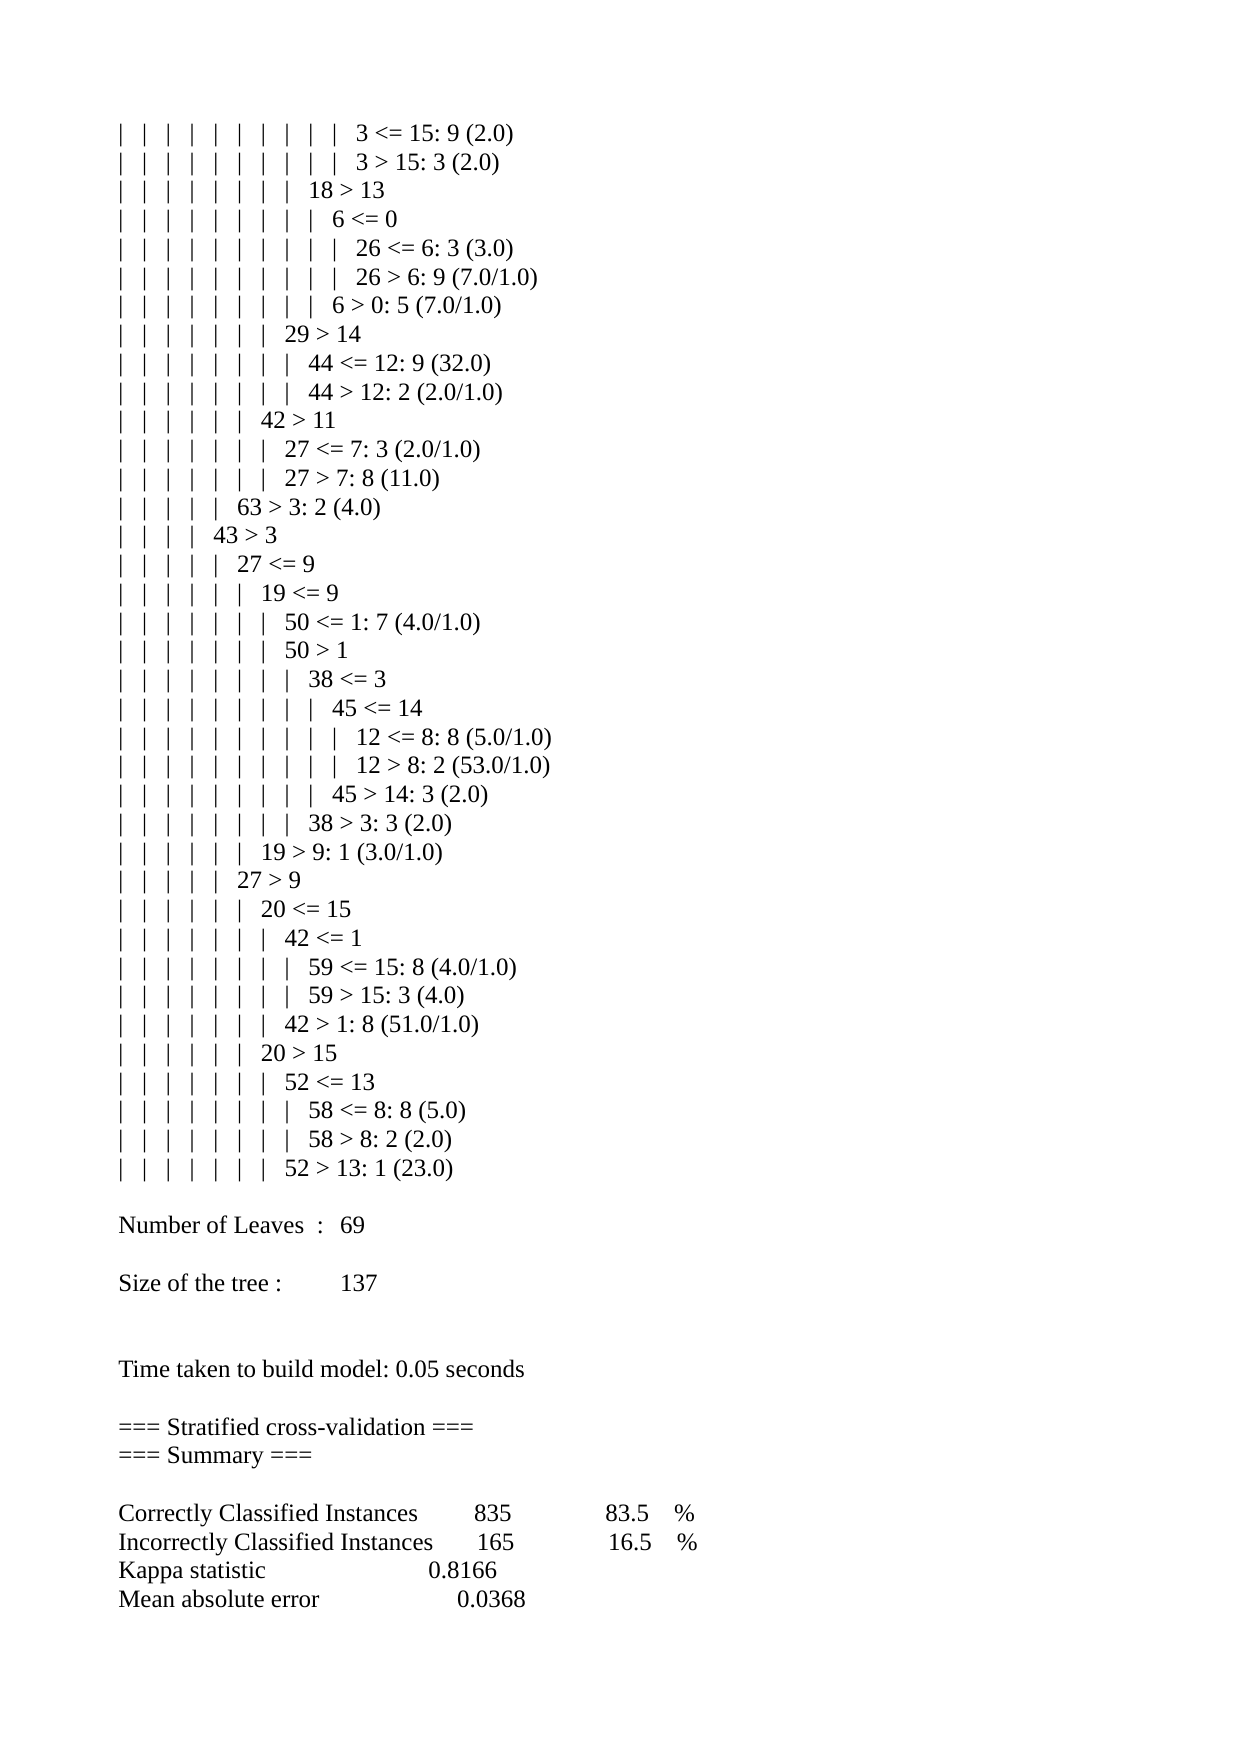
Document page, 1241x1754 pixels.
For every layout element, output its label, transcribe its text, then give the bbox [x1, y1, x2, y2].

text | | | | | | 20 > 15 [118, 1038, 1122, 1067]
text | | | | | | | 50 > 1 [118, 636, 1122, 664]
text | | | | | | | | 59 > 15: 3 (4.0) [118, 981, 1122, 1009]
text | | | | | | 20 <= 15 [118, 894, 1122, 923]
text | | | | | | | | 44 <= 12: 9 (32.0) [118, 348, 1122, 377]
text | | | | | | | 42 > 1: 8 (51.0/1.0) [118, 1009, 1122, 1038]
text | | | | | | | | 59 <= 15: 8 (4.0/1.0) [118, 952, 1122, 981]
text | | | | | | 19 <= 9 [118, 578, 1122, 607]
text | | | | | | | | | 45 > 14: 3 (2.0) [118, 779, 1122, 808]
text | | | | | | | | | | 26 > 6: 9 (7.0/1.0) [118, 262, 1122, 291]
text | | | | | | | | | 45 <= 14 [118, 693, 1122, 722]
text | | | | | | | | 58 > 8: 2 (2.0) [118, 1124, 1122, 1153]
text | | | | | | | 42 <= 1 [118, 923, 1122, 952]
text | | | | | | | 27 <= 7: 3 (2.0/1.0) [118, 434, 1122, 463]
text Number of Leaves : 69 [118, 1211, 1122, 1239]
text | | | | | | | 50 <= 1: 7 (4.0/1.0) [118, 607, 1122, 636]
text | | | | | | | | | | 26 <= 6: 3 (3.0) [118, 233, 1122, 262]
text | | | | | | 42 > 11 [118, 406, 1122, 434]
text | | | | | | | | | 6 <= 0 [118, 204, 1122, 233]
text | | | | | | | | | | 3 <= 15: 9 (2.0) [118, 118, 1122, 147]
text Time taken to build model: 0.05 seconds [118, 1354, 1122, 1383]
text | | | | | | 19 > 9: 1 (3.0/1.0) [118, 837, 1122, 866]
text | | | | | | | | 58 <= 8: 8 (5.0) [118, 1096, 1122, 1124]
text | | | | | | | 27 > 7: 8 (11.0) [118, 463, 1122, 492]
text Kappa statistic 0.8166 [118, 1556, 1122, 1584]
text | | | | | | | | 18 > 13 [118, 176, 1122, 204]
text | | | | | 27 <= 9 [118, 549, 1122, 578]
text === Summary === [118, 1441, 1122, 1469]
text | | | | | | | | | | 12 > 8: 2 (53.0/1.0) [118, 751, 1122, 779]
text | | | | | | | | 44 > 12: 2 (2.0/1.0) [118, 377, 1122, 406]
text | | | | | | | | | | 3 > 15: 3 (2.0) [118, 147, 1122, 176]
text | | | | | 63 > 3: 2 (4.0) [118, 492, 1122, 521]
text | | | | | | | | 38 <= 3 [118, 664, 1122, 693]
text === Stratified cross-validation === [118, 1412, 1122, 1441]
text | | | | | | | | 38 > 3: 3 (2.0) [118, 808, 1122, 837]
text | | | | 43 > 3 [118, 521, 1122, 549]
text | | | | | | | 52 <= 13 [118, 1067, 1122, 1096]
text Correctly Classified Instances 835 83.5 % [118, 1498, 1122, 1527]
text | | | | | | | | | | 12 <= 8: 8 (5.0/1.0) [118, 722, 1122, 751]
text | | | | | | | | | 6 > 0: 5 (7.0/1.0) [118, 291, 1122, 319]
text Incorrectly Classified Instances 165 16.5 % [118, 1527, 1122, 1556]
text Mean absolute error 0.0368 [118, 1584, 1122, 1613]
text | | | | | 27 > 9 [118, 866, 1122, 894]
text Size of the tree : 137 [118, 1268, 1122, 1297]
text | | | | | | | 52 > 13: 1 (23.0) [118, 1153, 1122, 1182]
text | | | | | | | 29 > 14 [118, 319, 1122, 348]
